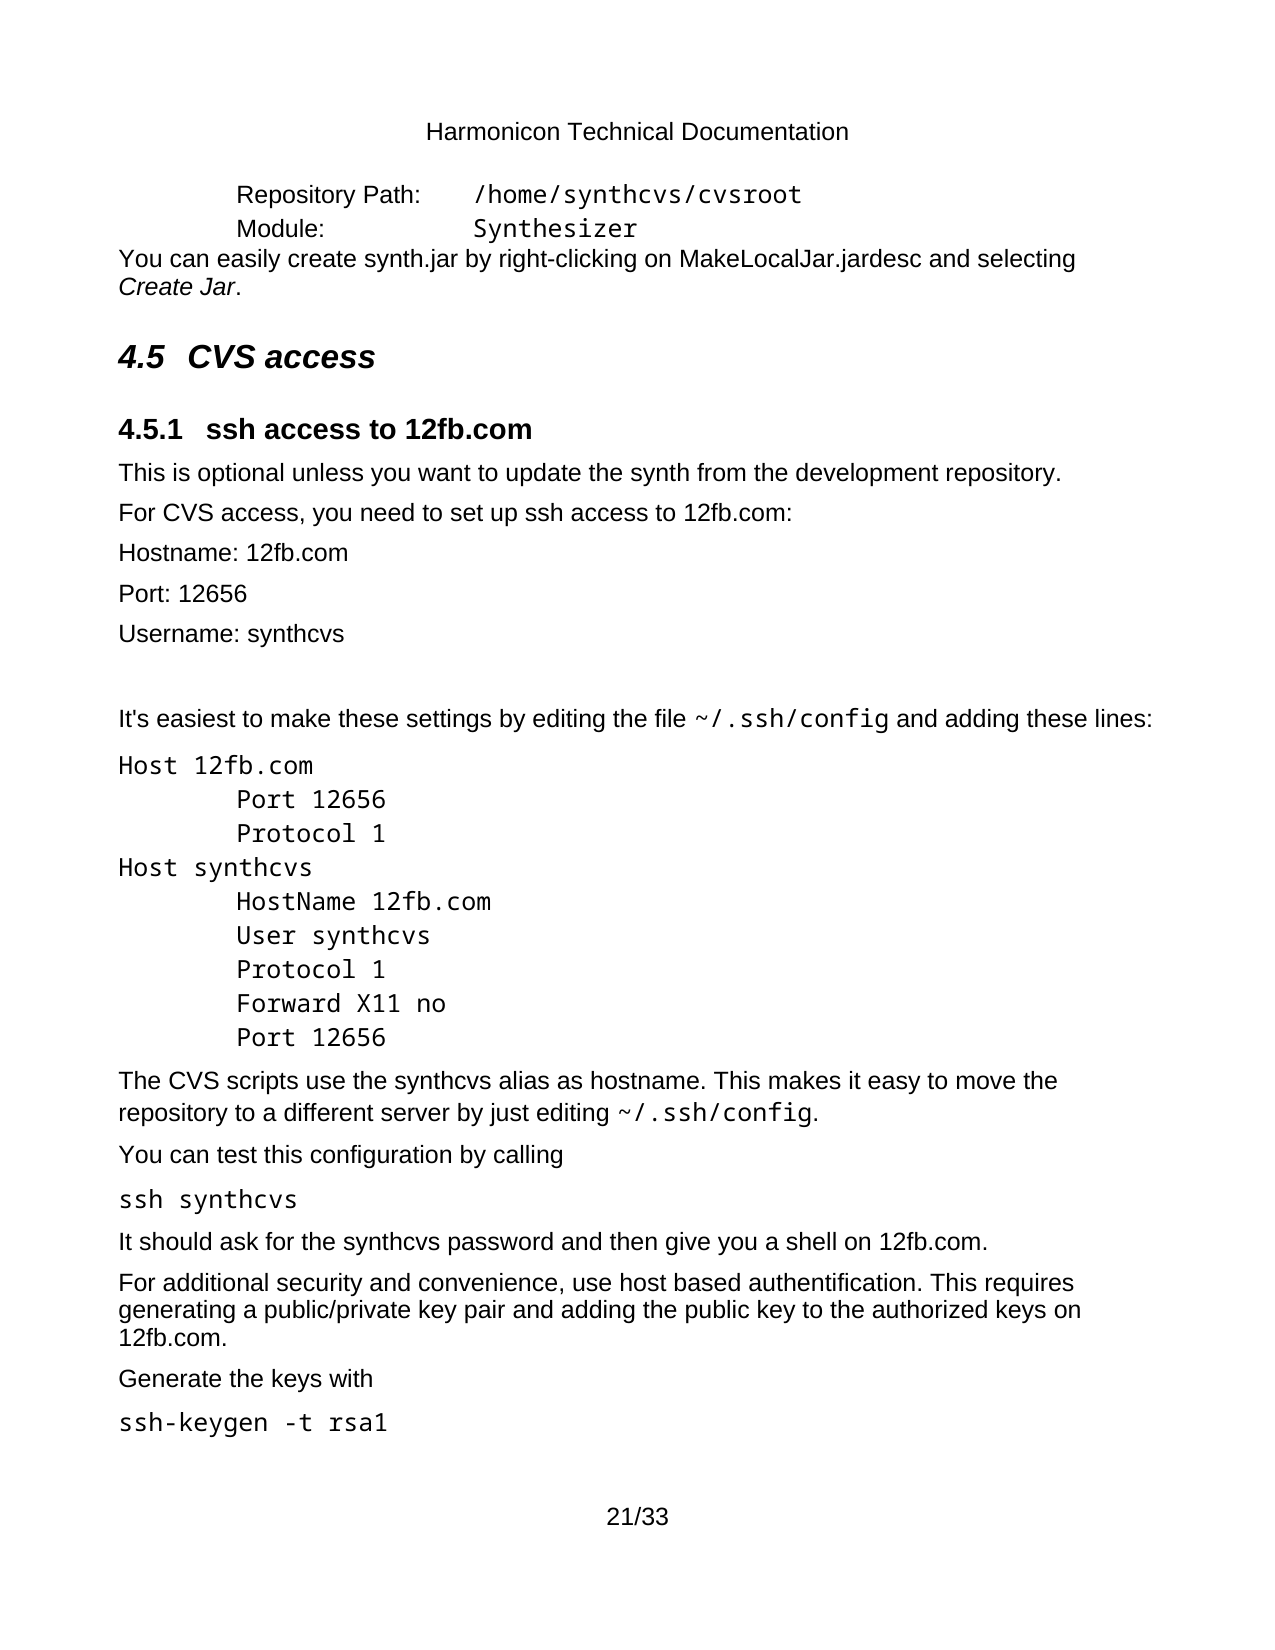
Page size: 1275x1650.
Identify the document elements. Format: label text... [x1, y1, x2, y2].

subtitle CVS access [118, 338, 1157, 376]
text Port: 12656 [118, 580, 1157, 608]
text The CVS scripts use the synthcvs alias as hostname. This makes it easy to move the repository to a different server by just editing ~/.ssh/config. [118, 1067, 1157, 1128]
text You can test this configuration by calling [118, 1141, 1157, 1169]
subtitle ssh access to 12fb.com [118, 413, 1157, 446]
text ssh-keygen -t rsa1 [118, 1405, 1157, 1439]
text For CVS access, you need to set up ssh access to 12fb.com: [118, 499, 1157, 527]
text It's easiest to make these settings by editing the file ~/.ssh/config and adding these lines: [118, 701, 1157, 735]
text Hostname: 12fb.com [118, 539, 1157, 567]
text ssh synthcvs [118, 1181, 1157, 1216]
text Username: synthcvs [118, 620, 1157, 648]
text It should ask for the synthcvs password and then give you a shell on 12fb.com. [118, 1228, 1157, 1256]
text Repository Path: /home/synthcvs/cvsroot Module: Synthesizer You can easily create synth.jar by right-clicking on MakeLocalJar.jardesc and selecting Create Jar. [118, 177, 1157, 301]
text Generate the keys with [118, 1365, 1157, 1393]
text This is optional unless you want to update the synth from the development repository. [118, 458, 1157, 486]
text For additional security and convenience, use host based authentification. This requires generating a public/private key pair and adding the public key to the authorized keys on 12fb.com. [118, 1268, 1157, 1352]
text Host 12fb.com Port 12656 Protocol 1 Host synthcvs HostName 12fb.com User synthcvs Protocol 1 Forward X11 no Port 12656 [118, 747, 1157, 1054]
